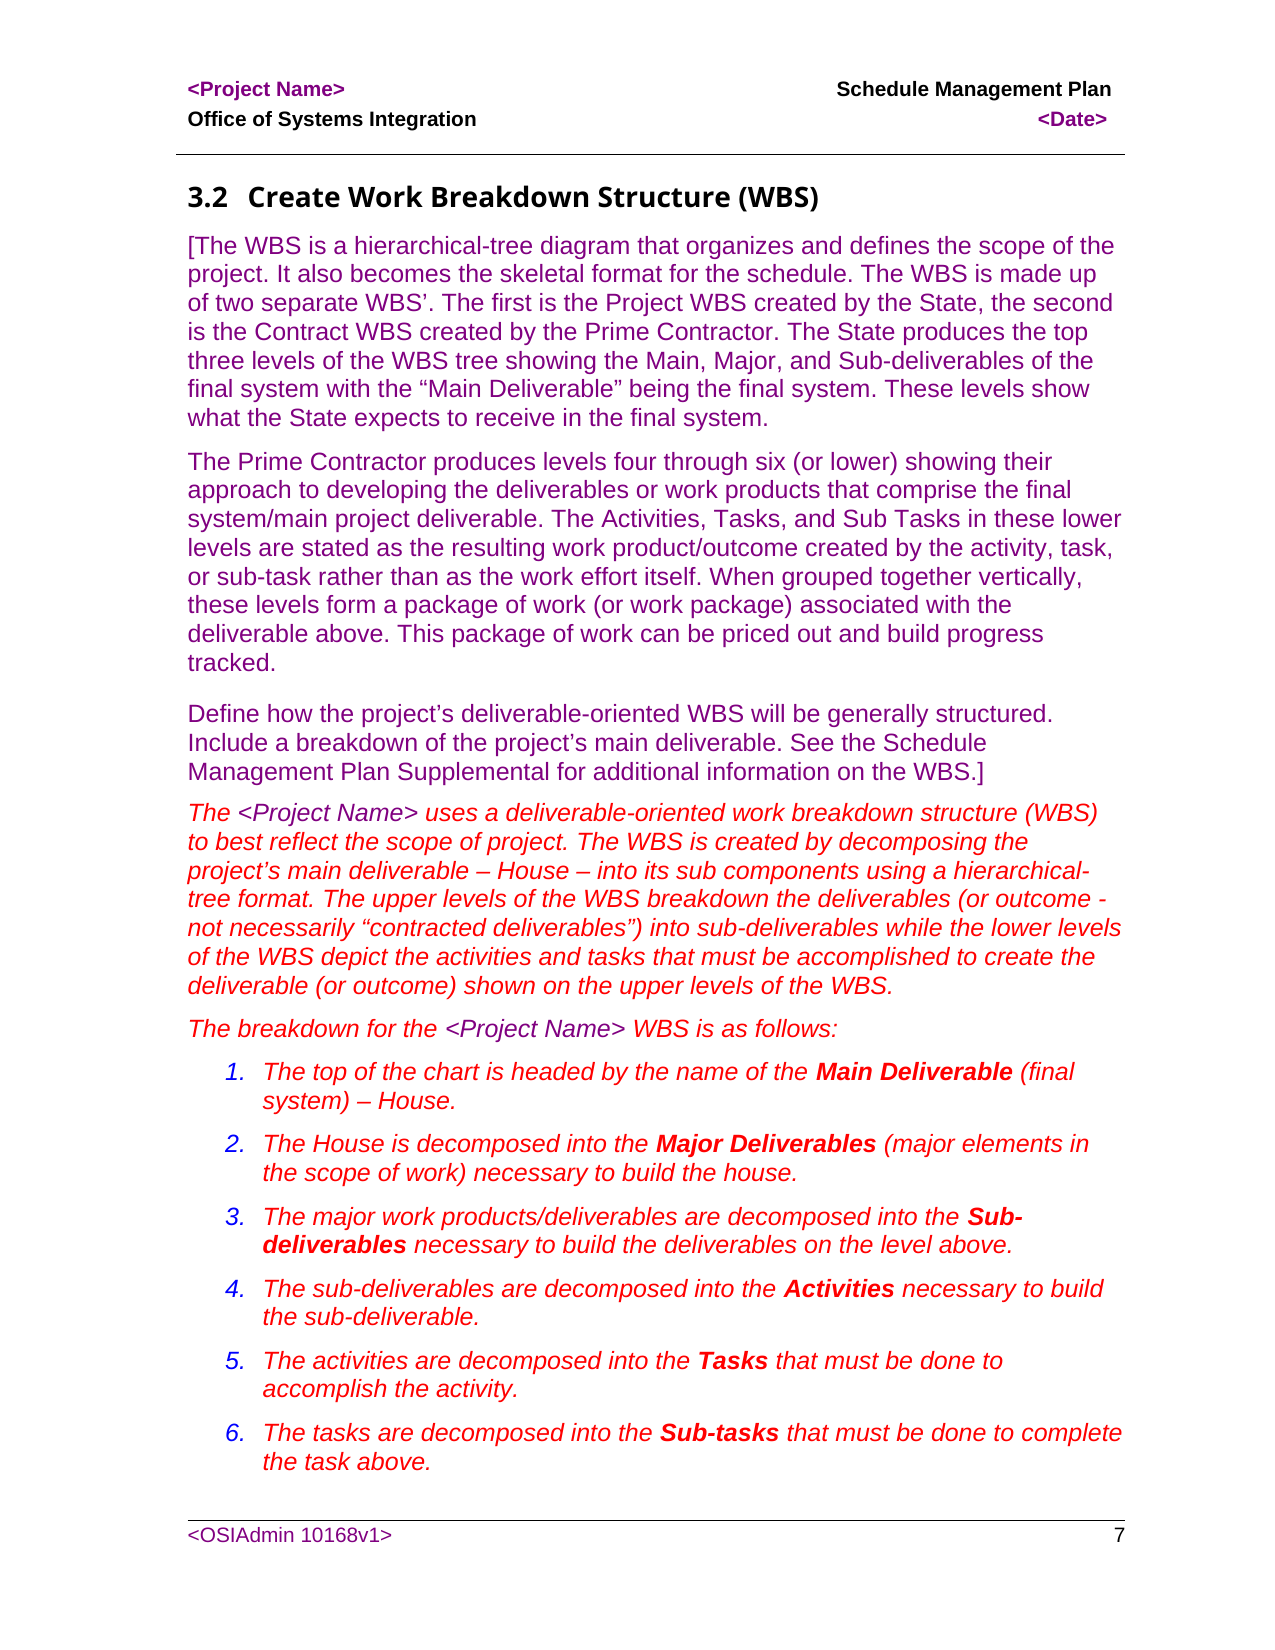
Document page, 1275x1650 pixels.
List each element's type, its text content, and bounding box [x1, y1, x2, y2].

text The Prime Contractor produces levels four through six (or lower) showing their approach to developing the deliverables or work products that comprise the final system/main project deliverable. The Activities, Tasks, and Sub Tasks in these lower levels are stated as the resulting work product/outcome created by the activity, task, or sub-task rather than as the work effort itself. When grouped together vertically, these levels form a package of work (or work package) associated with the deliverable above. This package of work can be priced out and build progress tracked. [187, 447, 1125, 677]
list The major work products/deliverables are decomposed into the Sub-deliverables necessary to build the deliverables on the level above. [225, 1202, 1125, 1259]
list The House is decomposed into the Major Deliverables (major elements in the scope of work) necessary to build the house. [225, 1129, 1125, 1187]
list The tasks are decomposed into the Sub-tasks that must be done to complete the task above. [225, 1418, 1125, 1475]
text Define how the project’s deliverable-oriented WBS will be generally structured. Include a breakdown of the project’s main deliverable. See the Schedule Management Plan Supplemental for additional information on the WBS.] [187, 699, 1125, 786]
list The top of the chart is headed by the name of the Main Deliverable (final system) – House. [225, 1057, 1125, 1115]
list The activities are decomposed into the Tasks that must be done to accomplish the activity. [225, 1346, 1125, 1403]
text [The WBS is a hierarchical-tree diagram that organizes and defines the scope of the project. It also becomes the skeletal format for the schedule. The WBS is made up of two separate WBS’. The first is the Project WBS created by the State, the second is the Contract WBS created by the Prime Contractor. The State produces the top three levels of the WBS tree showing the Main, Major, and Sub-deliverables of the final system with the “Main Deliverable” being the final system. These levels show what the State expects to receive in the final system. [187, 231, 1125, 432]
list The sub-deliverables are decomposed into the Activities necessary to build the sub-deliverable. [225, 1274, 1125, 1331]
text The <Project Name> uses a deliverable-oriented work breakdown structure (WBS) to best reflect the scope of project. The WBS is created by decomposing the project’s main deliverable – House – into its sub components using a hierarchical-tree format. The upper levels of the WBS breakdown the deliverables (or outcome - not necessarily “contracted deliverables”) into sub-deliverables while the lower levels of the WBS depict the activities and tasks that must be accomplished to create the deliverable (or outcome) shown on the upper levels of the WBS. [187, 798, 1125, 999]
text The breakdown for the <Project Name> WBS is as follows: [187, 1014, 1125, 1043]
subtitle Create Work Breakdown Structure (WBS) [187, 178, 1125, 216]
